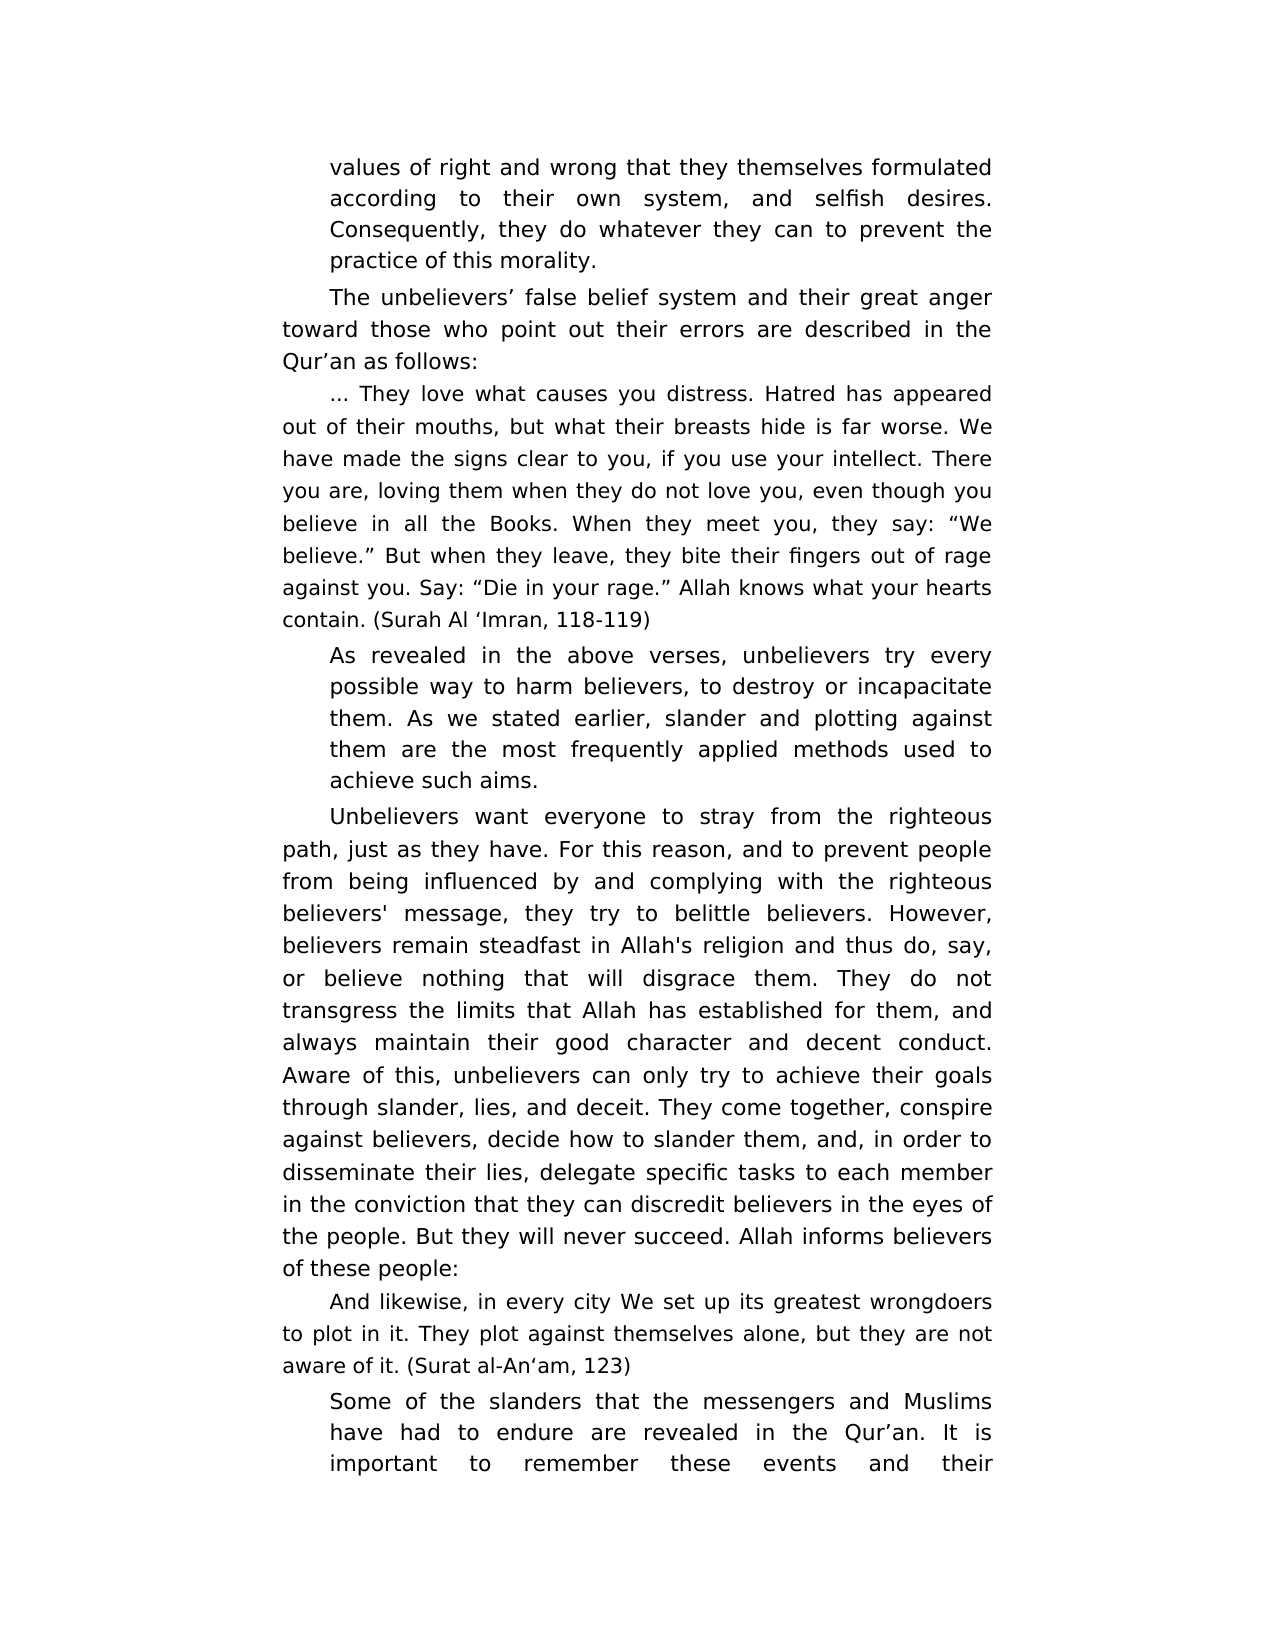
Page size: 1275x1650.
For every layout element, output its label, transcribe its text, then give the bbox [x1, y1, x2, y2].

text values of right and wrong that they themselves formulated according to their own system, and selfish desires. Consequently, they do whatever they can to prevent the practice of this morality. [329, 150, 993, 275]
text Unbelievers want everyone to stray from the righteous path, just as they have. For this reason, and to prevent people from being influenced by and complying with the righteous believers' message, they try to belittle believers. However, believers remain steadfast in Allah's religion and thus do, say, or believe nothing that will disgrace them. They do not transgress the limits that Allah has established for them, and always maintain their good character and decent conduct. Aware of this, unbelievers can only try to achieve their goals through slander, lies, and deceit. They come together, conspire against believers, decide how to slander them, and, in order to disseminate their lies, delegate specific tasks to each member in the conviction that they can discredit believers in the eyes of the people. But they will never succeed. Allah informs believers of these people: [282, 799, 993, 1283]
text Some of the slanders that the messengers and Muslims have had to endure are revealed in the Qur’an. It is important to remember these events and their [329, 1384, 993, 1478]
text ... They love what causes you distress. Hatred has appeared out of their mouths, but what their breasts hide is far worse. We have made the signs clear to you, if you use your intellect. There you are, loving them when they do not love you, even though you believe in all the Books. When they meet you, they say: “We believe.” But when they leave, they bite their fingers out of rage against you. Say: “Die in your rage.” Allah knows what your hearts contain. (Surah Al ‘Imran, 118-119) [282, 376, 993, 634]
text The unbelievers’ false belief system and their great anger toward those who point out their errors are described in the Qur’an as follows: [282, 279, 993, 376]
text As revealed in the above verses, unbelievers try every possible way to harm believers, to destroy or incapacitate them. As we stated earlier, slander and plotting against them are the most frequently applied methods used to achieve such aims. [329, 638, 993, 795]
text And likewise, in every city We set up its greatest wrongdoers to plot in it. They plot against themselves alone, but they are not aware of it. (Surat al-An‘am, 123) [282, 1283, 993, 1380]
